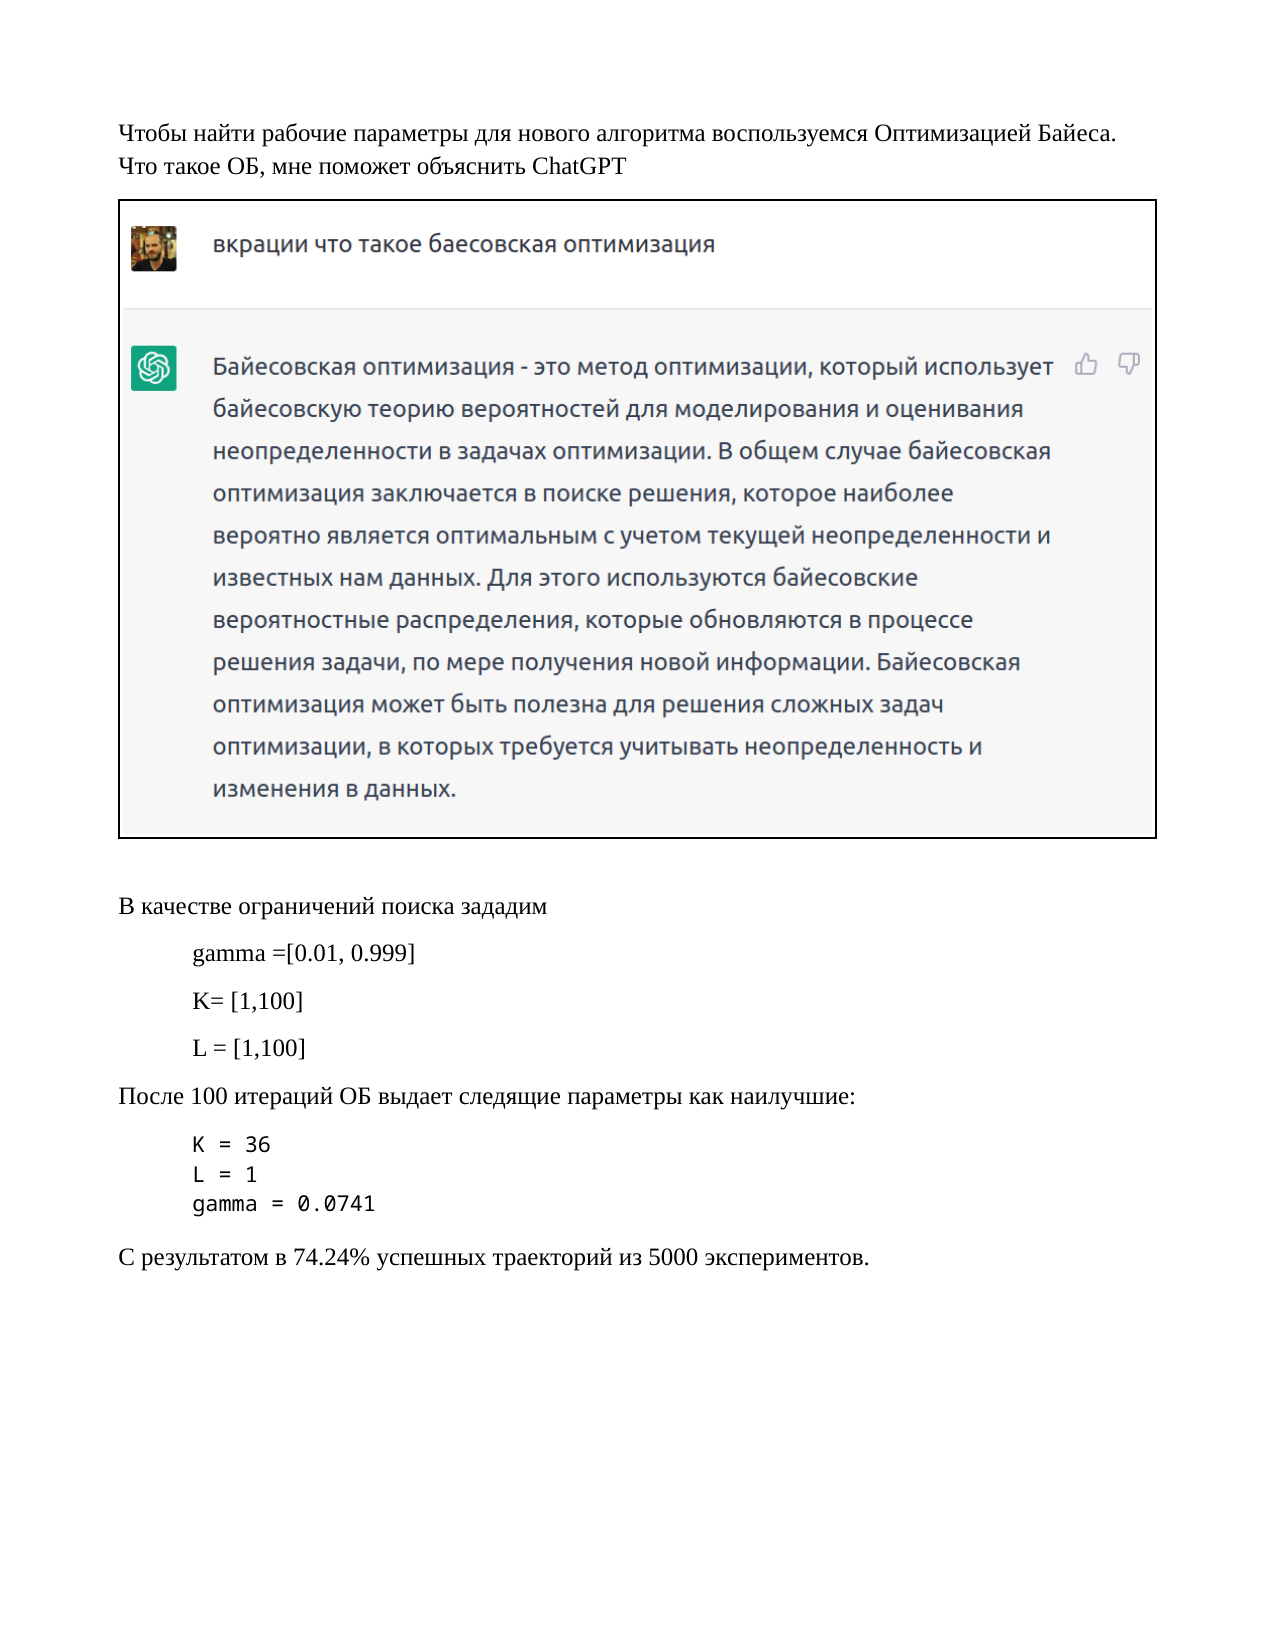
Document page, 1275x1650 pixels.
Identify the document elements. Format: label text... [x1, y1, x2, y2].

text K = 36 [192, 1129, 1157, 1158]
text L = 1 [192, 1158, 1157, 1188]
picture [123, 203, 1152, 834]
text K= [1,100] [192, 986, 1157, 1015]
text После 100 итераций ОБ выдает следящие параметры как наилучшие: [118, 1081, 1157, 1110]
text С результатом в 74.24% успешных траекторий из 5000 экспериментов. [118, 1242, 1157, 1271]
text Чтобы найти рабочие параметры для нового алгоритма воспользуемся Оптимизацией Байеса. Что такое ОБ, мне поможет объяснить ChatGPT [118, 118, 1157, 180]
text В качестве ограничений поиска зададим [118, 891, 1157, 919]
text gamma = 0.0741 [192, 1188, 1157, 1218]
text L = [1,100] [192, 1033, 1157, 1062]
text gamma =[0.01, 0.999] [192, 938, 1157, 967]
